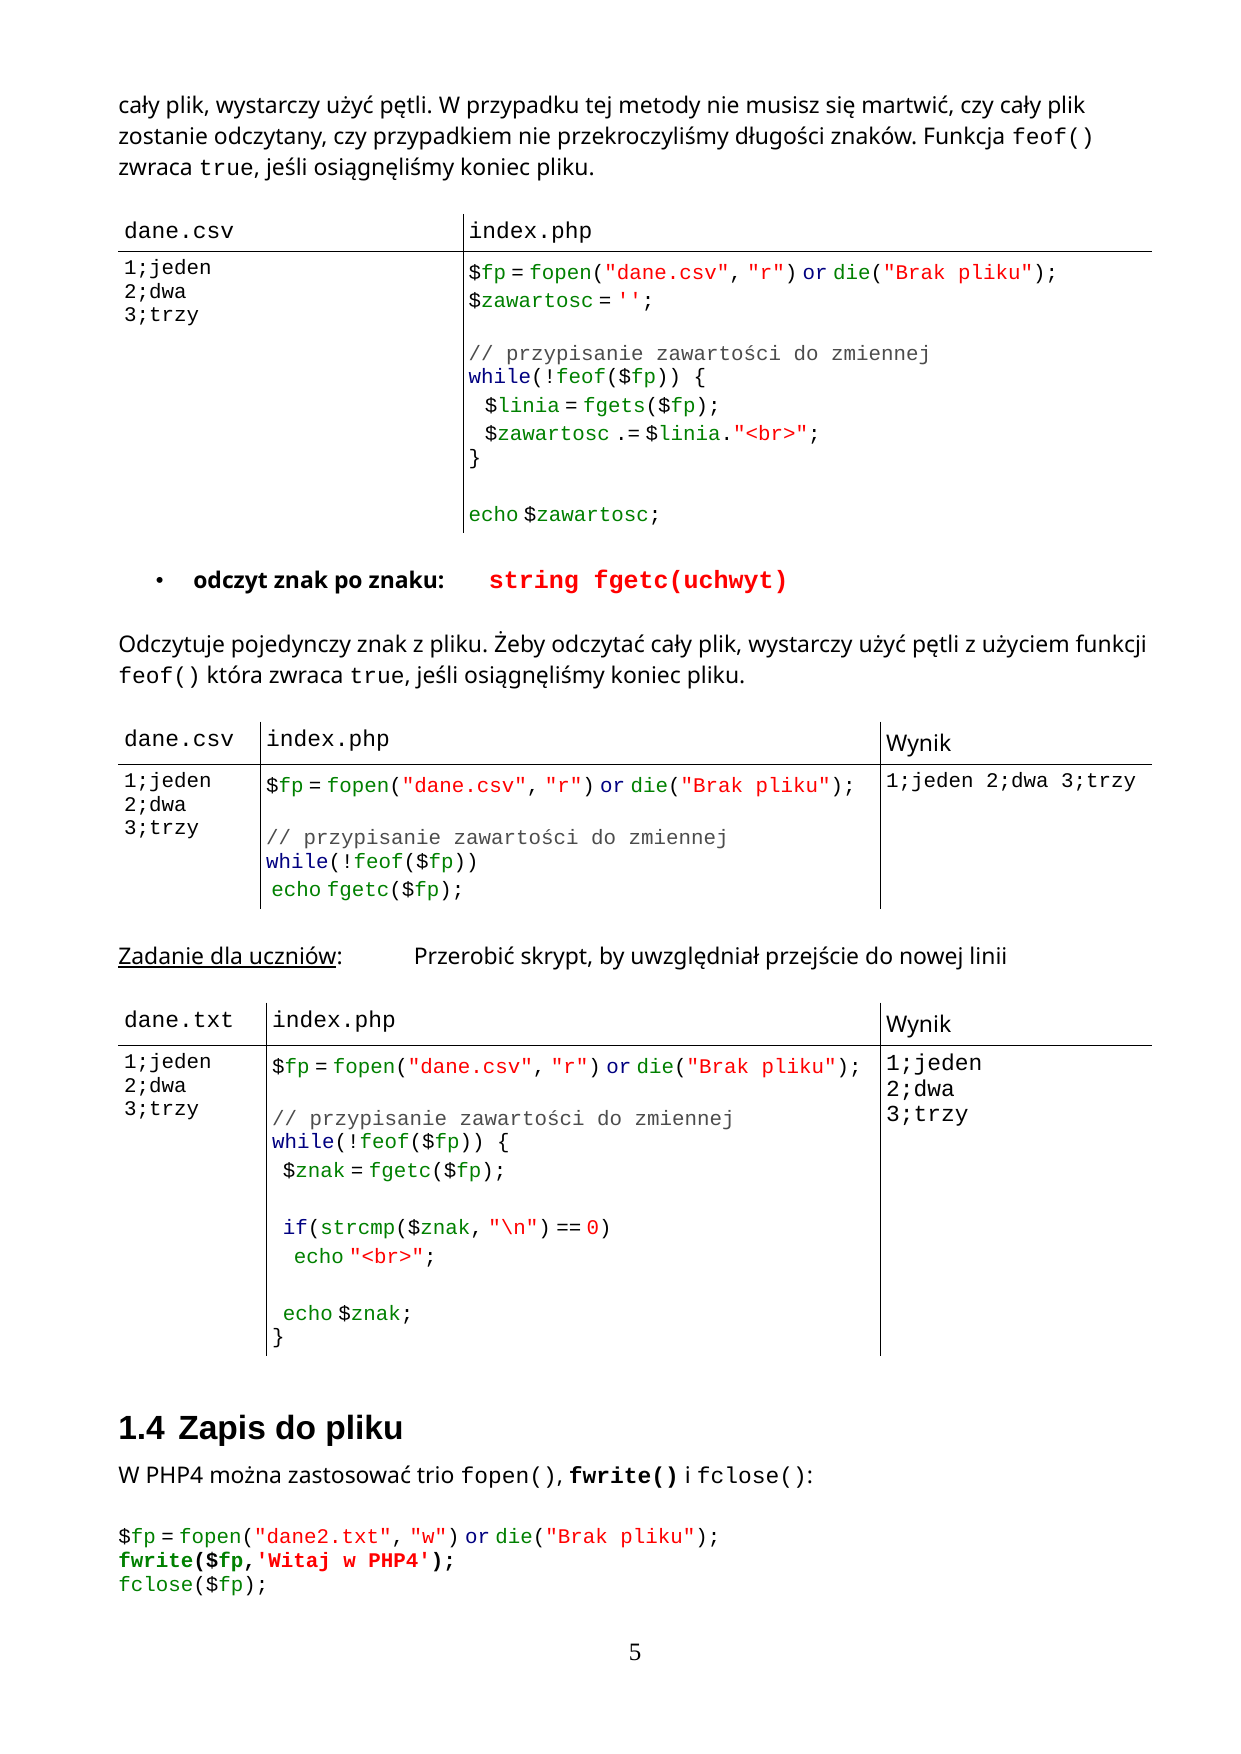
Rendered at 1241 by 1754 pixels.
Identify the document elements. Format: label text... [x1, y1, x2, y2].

table_header dane.csv [118, 722, 260, 764]
table_cell $fp = fopen("dane.csv", "r") or die("Brak pliku"); // przypisanie zawartości do zmiennej while(!feof($fp)) echo fgetc($fp); [261, 765, 880, 909]
text W PHP4 można zastosować trio fopen(), fwrite() i fclose(): [118, 1459, 1152, 1490]
text cały plik, wystarczy użyć pętli. W przypadku tej metody nie musisz się martwić, czy cały plik zostanie odczytany, czy przypadkiem nie przekroczyliśmy długości znaków. Funkcja feof() zwraca true, jeśli osiągnęliśmy koniec pliku. [118, 88, 1152, 182]
table_header Wynik [881, 722, 1152, 764]
subtitle Zapis do pliku [118, 1408, 1152, 1446]
text Odczytuje pojedynczy znak z pliku. Żeby odczytać cały plik, wystarczy użyć pętli z użyciem funkcji feof() która zwraca true, jeśli osiągnęliśmy koniec pliku. [118, 628, 1152, 690]
list odczyt znak po znaku: string fgetc(uchwyt) [156, 564, 1152, 596]
table_header index.php [261, 722, 880, 764]
table_header index.php [267, 1003, 880, 1045]
table_header dane.txt [118, 1003, 266, 1045]
table_cell 1;jeden 2;dwa 3;trzy [118, 765, 260, 909]
text fwrite($fp,'Witaj w PHP4'); [118, 1550, 1152, 1574]
table_header dane.csv [118, 214, 463, 251]
table_cell 1;jeden 2;dwa 3;trzy [118, 252, 463, 533]
table_header Wynik [881, 1003, 1152, 1045]
text fclose($fp); [118, 1574, 1152, 1597]
text Zadanie dla uczniów: Przerobić skrypt, by uwzględniał przejście do nowej linii [118, 940, 1152, 971]
table_cell 1;jeden 2;dwa 3;trzy [118, 1046, 266, 1356]
table_cell 1;jeden 2;dwa 3;trzy [881, 1046, 1152, 1356]
text $fp = fopen("dane2.txt", "w") or die("Brak pliku"); [118, 1521, 1152, 1550]
table_header index.php [464, 214, 1152, 251]
table_cell $fp = fopen("dane.csv", "r") or die("Brak pliku"); $zawartosc = ''; // przypisanie zawartości do zmiennej while(!feof($fp)) { $linia = fgets($fp); $zawartosc .= $linia."<br>"; } echo $zawartosc; [464, 252, 1152, 533]
table_cell 1;jeden 2;dwa 3;trzy [881, 765, 1152, 909]
table_cell $fp = fopen("dane.csv", "r") or die("Brak pliku"); // przypisanie zawartości do zmiennej while(!feof($fp)) { $znak = fgetc($fp); if(strcmp($znak, "\n") == 0) echo "<br>"; echo $znak; } [267, 1046, 880, 1356]
